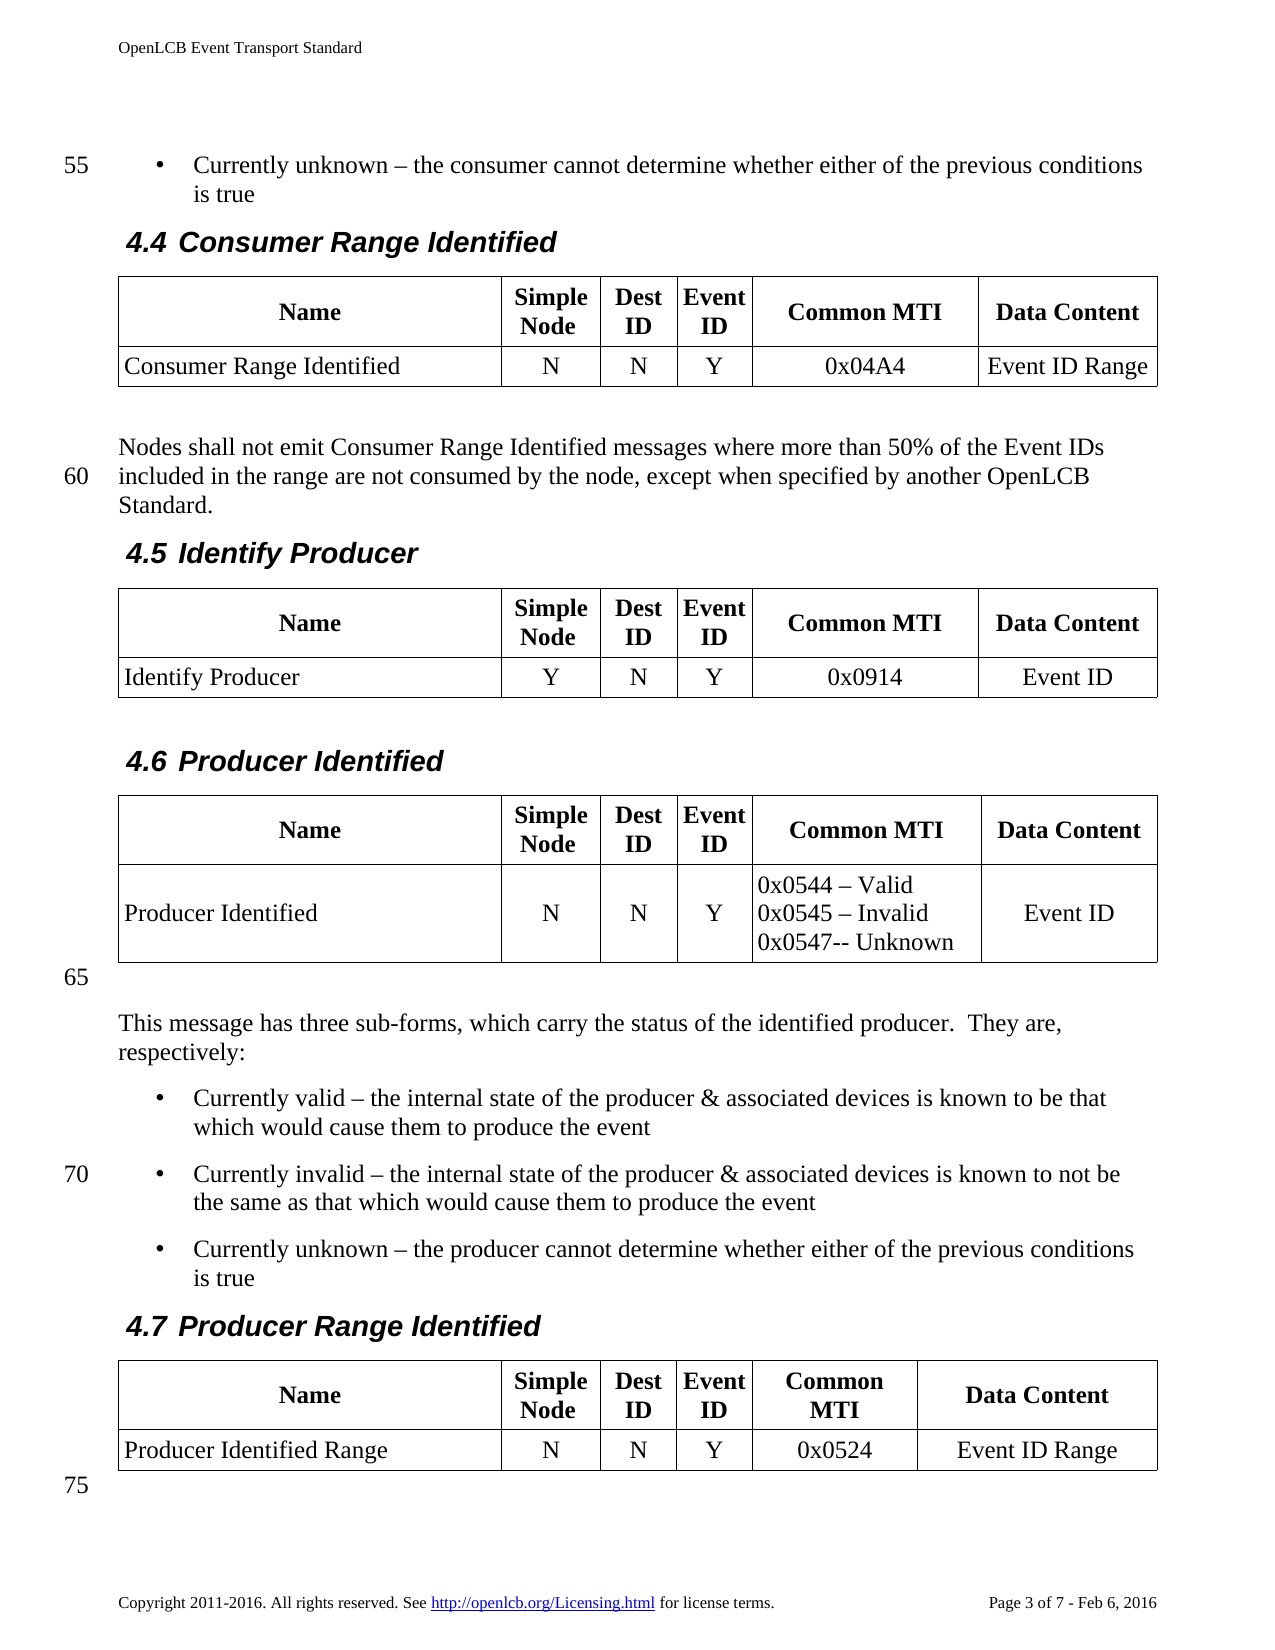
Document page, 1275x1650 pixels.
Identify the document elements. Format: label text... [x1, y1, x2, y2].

table_header Dest ID [601, 589, 677, 657]
table_header Name [119, 796, 501, 864]
table_header Common MTI [753, 796, 981, 864]
table_cell 0x0914 [753, 658, 978, 697]
table_header Common MTI [753, 1361, 917, 1429]
table_cell N [601, 658, 677, 697]
table_cell Consumer Range Identified [119, 347, 501, 386]
list Currently unknown – the consumer cannot determine whether either of the previous conditions is true [156, 150, 1157, 207]
table_header Simple Node [502, 277, 600, 346]
table_cell Y [678, 658, 752, 697]
table_cell Y [678, 347, 752, 386]
table_header Simple Node [502, 796, 600, 864]
subtitle Producer Identified [118, 743, 1157, 777]
table_header Dest ID [601, 796, 677, 864]
text This message has three sub-forms, which carry the status of the identified producer. They are, respectively: [118, 1008, 1157, 1066]
subtitle Identify Producer [118, 536, 1157, 570]
subtitle Consumer Range Identified [118, 225, 1157, 259]
table_cell Y [678, 865, 752, 962]
table_cell 0x0524 [753, 1430, 917, 1470]
table_header Common MTI [753, 277, 978, 346]
subtitle Producer Range Identified [118, 1309, 1157, 1343]
table_cell Producer Identified Range [119, 1430, 501, 1470]
table_cell 0x04A4 [753, 347, 978, 386]
table_header Simple Node [502, 1361, 600, 1429]
table_cell N [502, 865, 600, 962]
table_header Simple Node [502, 589, 600, 657]
table_header Event ID [678, 277, 752, 346]
table_cell N [502, 1430, 600, 1470]
table_header Data Content [979, 277, 1157, 346]
list Currently valid – the internal state of the producer & associated devices is known to be that which would cause them to produce the event [156, 1083, 1157, 1141]
table_cell Event ID Range [979, 347, 1157, 386]
table_header Data Content [918, 1361, 1157, 1429]
table_cell Event ID [979, 658, 1157, 697]
table_cell Event ID [982, 865, 1157, 962]
table_cell Y [677, 1430, 752, 1470]
table_header Dest ID [601, 277, 677, 346]
table_header Data Content [982, 796, 1157, 864]
table_header Event ID [678, 589, 752, 657]
table_header Name [119, 589, 501, 657]
text Nodes shall not emit Consumer Range Identified messages where more than 50% of the Event IDs included in the range are not consumed by the node, except when specified by another OpenLCB Standard. [118, 432, 1157, 519]
table_header Common MTI [753, 589, 978, 657]
table_cell N [601, 865, 677, 962]
table_cell N [502, 347, 600, 386]
list Currently unknown – the producer cannot determine whether either of the previous conditions is true [156, 1234, 1157, 1291]
table_cell N [601, 347, 677, 386]
table_header Name [119, 277, 501, 346]
table_header Name [119, 1361, 501, 1429]
table_cell Producer Identified [119, 865, 501, 962]
table_header Dest ID [601, 1361, 676, 1429]
table_cell N [601, 1430, 676, 1470]
table_header Event ID [677, 1361, 752, 1429]
table_cell Identify Producer [119, 658, 501, 697]
table_cell Event ID Range [918, 1430, 1157, 1470]
table_header Data Content [979, 589, 1157, 657]
table_cell Y [502, 658, 600, 697]
list Currently invalid – the internal state of the producer & associated devices is known to not be the same as that which would cause them to produce the event [156, 1159, 1157, 1216]
table_cell 0x0544 – Valid 0x0545 – Invalid 0x0547-- Unknown [753, 865, 981, 962]
table_header Event ID [678, 796, 752, 864]
